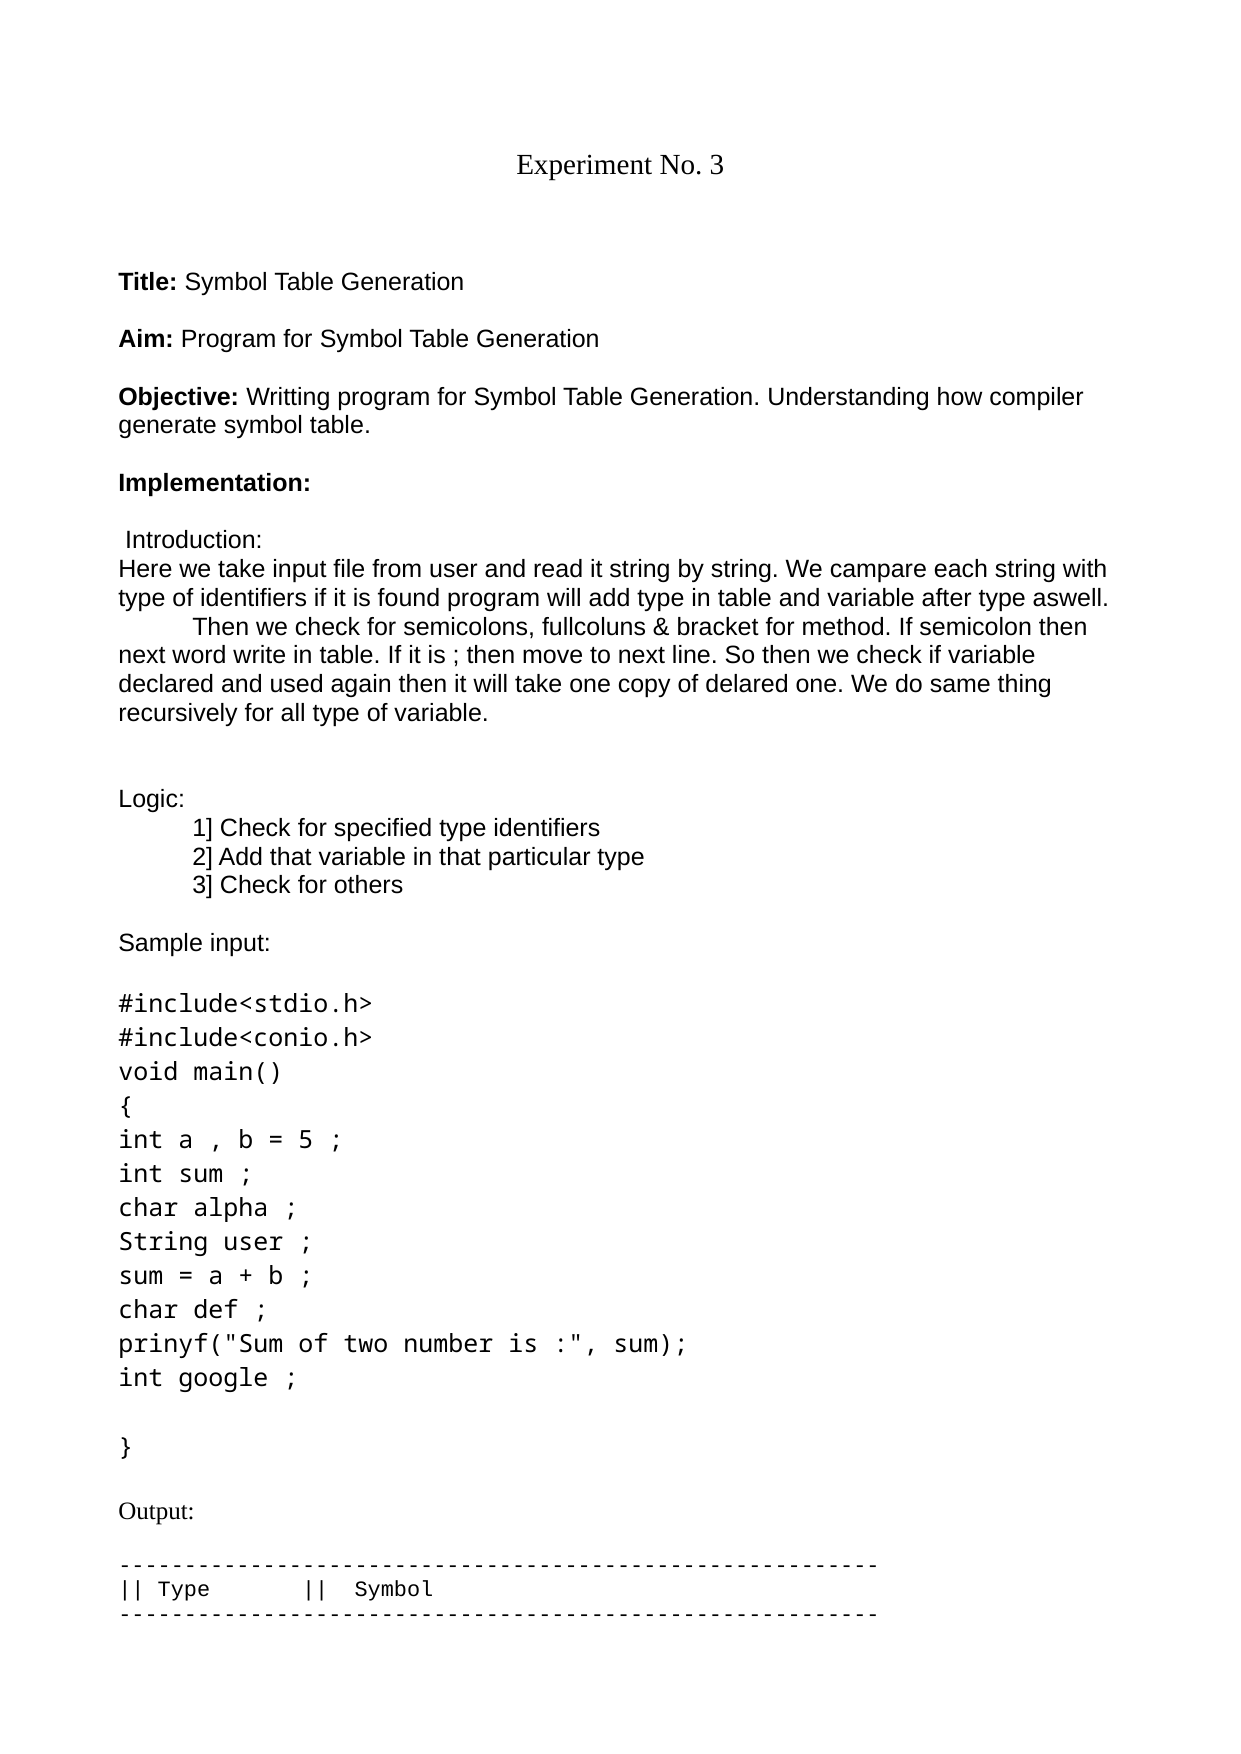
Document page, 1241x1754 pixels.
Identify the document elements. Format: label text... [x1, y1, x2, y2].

text ---------------------------------------------------------- [118, 1603, 1122, 1628]
text 1] Check for specified type identifiers [118, 813, 1122, 842]
text #include<conio.h> [118, 1019, 1122, 1053]
text sum = a + b ; [118, 1258, 1122, 1292]
text Then we check for semicolons, fullcoluns & bracket for method. If semicolon then next word write in table. If it is ; then move to next line. So then we check if variable declared and used again then it will take one copy of delared one. We do same thing recursively for all type of variable. [118, 612, 1122, 727]
text Experiment No. 3 [118, 147, 1122, 180]
text Objective: Writting program for Symbol Table Generation. Understanding how compiler generate symbol table. [118, 382, 1122, 439]
text 2] Add that variable in that particular type [118, 842, 1122, 870]
text #include<stdio.h> [118, 985, 1122, 1019]
text Implementation: [118, 468, 1122, 497]
text || Type || Symbol [118, 1579, 1122, 1603]
text int google ; [118, 1360, 1122, 1394]
text Logic: [118, 784, 1122, 813]
text ---------------------------------------------------------- [118, 1554, 1122, 1579]
text int a , b = 5 ; [118, 1122, 1122, 1156]
text Output: [118, 1496, 1122, 1525]
text Aim: Program for Symbol Table Generation [118, 324, 1122, 353]
text Here we take input file from user and read it string by string. We campare each string with type of identifiers if it is found program will add type in table and variable after type aswell. [118, 554, 1122, 612]
text prinyf("Sum of two number is :", sum); [118, 1326, 1122, 1360]
text String user ; [118, 1224, 1122, 1258]
text char alpha ; [118, 1190, 1122, 1224]
text } [118, 1428, 1122, 1462]
text Sample input: [118, 928, 1122, 957]
text void main() [118, 1053, 1122, 1088]
text int sum ; [118, 1156, 1122, 1190]
text { [118, 1088, 1122, 1122]
text Introduction: [118, 525, 1122, 554]
text Title: Symbol Table Generation [118, 267, 1122, 295]
text char def ; [118, 1292, 1122, 1326]
text 3] Check for others [118, 870, 1122, 899]
